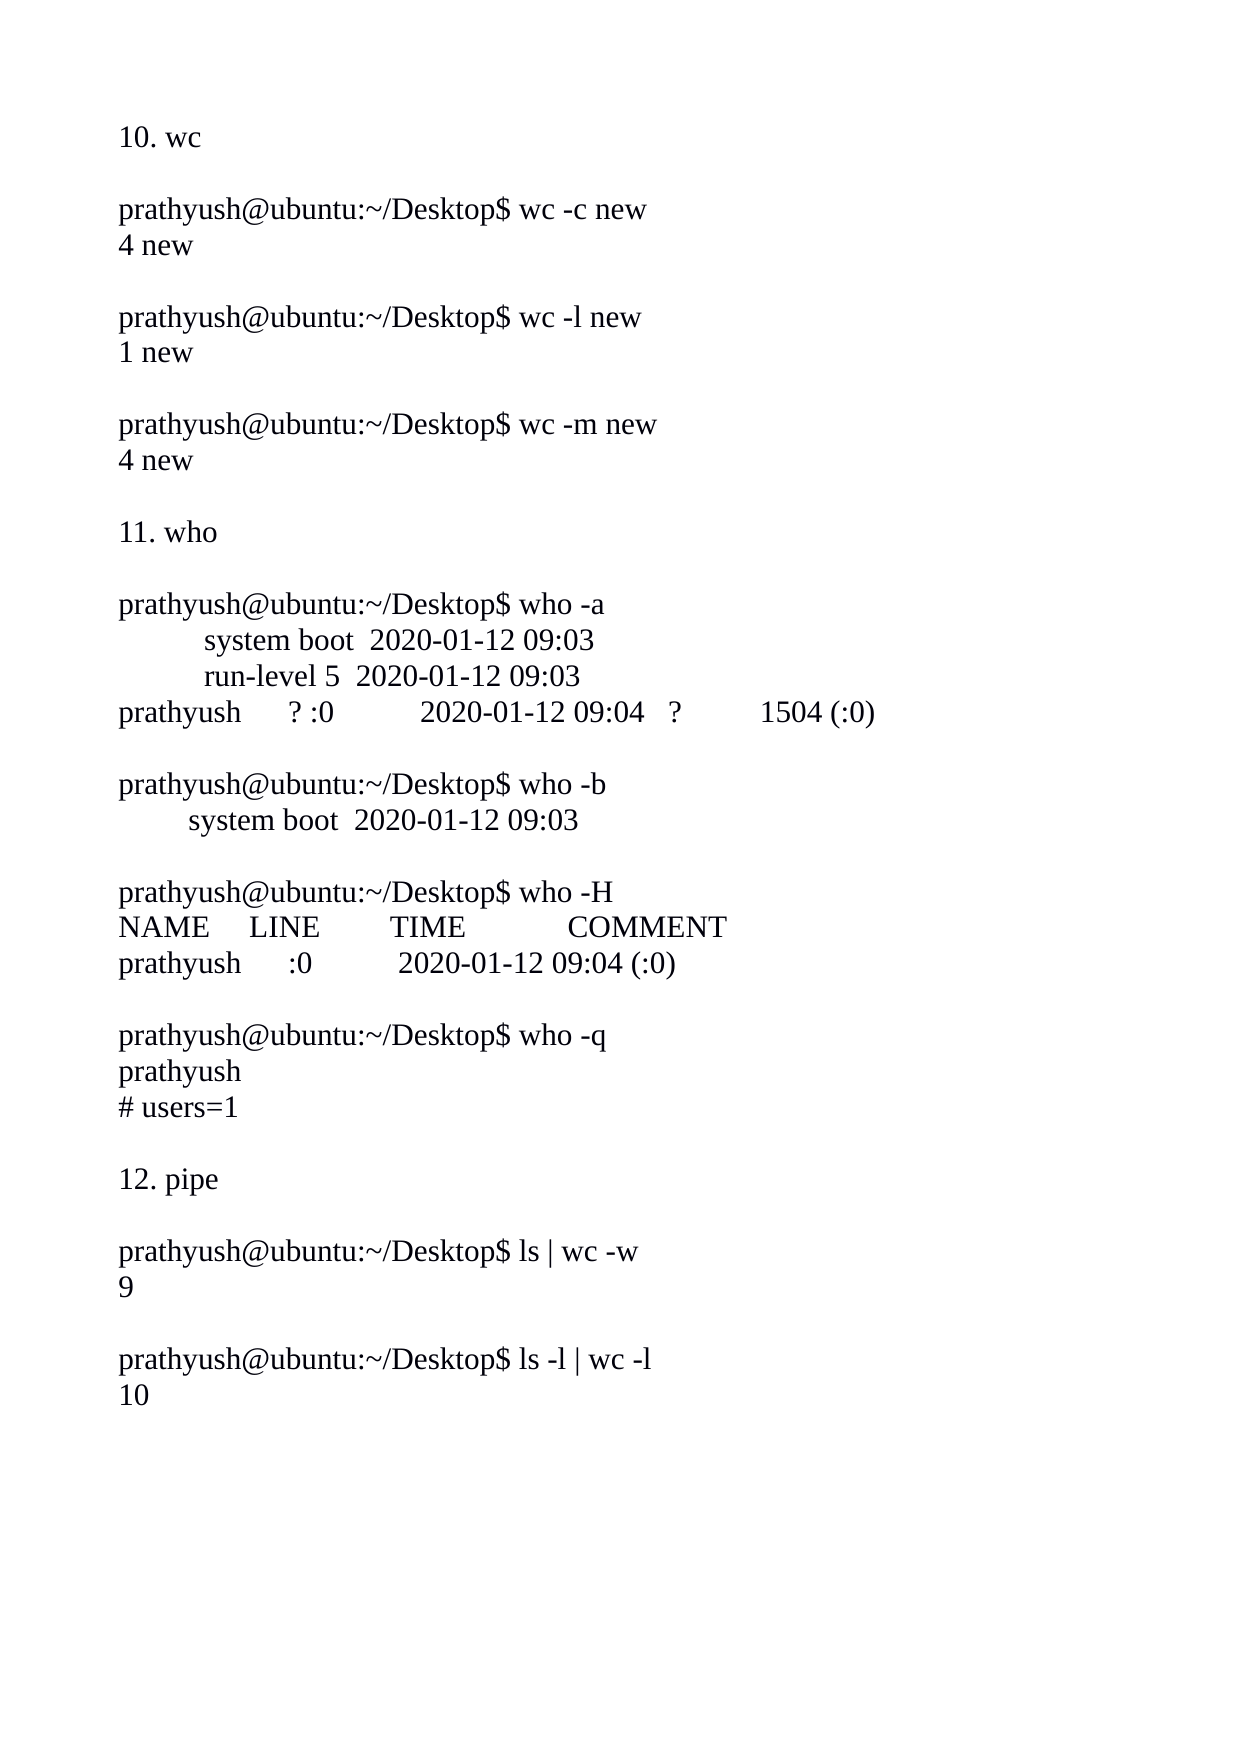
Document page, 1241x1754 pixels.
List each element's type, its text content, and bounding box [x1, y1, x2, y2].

text 9 [118, 1268, 1122, 1304]
text prathyush :0 2020-01-12 09:04 (:0) [118, 945, 1122, 981]
text run-level 5 2020-01-12 09:03 [118, 657, 1122, 693]
text prathyush@ubuntu:~/Desktop$ who -b [118, 765, 1122, 801]
text prathyush@ubuntu:~/Desktop$ who -q [118, 1017, 1122, 1052]
text prathyush@ubuntu:~/Desktop$ wc -m new [118, 406, 1122, 442]
text 4 new [118, 226, 1122, 262]
text prathyush@ubuntu:~/Desktop$ wc -l new [118, 298, 1122, 334]
text 4 new [118, 442, 1122, 477]
text NAME LINE TIME COMMENT [118, 909, 1122, 945]
text prathyush@ubuntu:~/Desktop$ who -a [118, 585, 1122, 621]
text # users=1 [118, 1088, 1122, 1124]
text system boot 2020-01-12 09:03 [118, 621, 1122, 657]
text 10. wc [118, 118, 1122, 154]
text prathyush [118, 1052, 1122, 1088]
text prathyush ? :0 2020-01-12 09:04 ? 1504 (:0) [118, 693, 1122, 729]
text prathyush@ubuntu:~/Desktop$ wc -c new [118, 190, 1122, 226]
text prathyush@ubuntu:~/Desktop$ ls | wc -w [118, 1232, 1122, 1268]
text 12. pipe [118, 1160, 1122, 1196]
text 10 [118, 1376, 1122, 1412]
text system boot 2020-01-12 09:03 [118, 801, 1122, 837]
text prathyush@ubuntu:~/Desktop$ ls -l | wc -l [118, 1340, 1122, 1376]
text 1 new [118, 334, 1122, 370]
text 11. who [118, 513, 1122, 549]
text prathyush@ubuntu:~/Desktop$ who -H [118, 873, 1122, 909]
